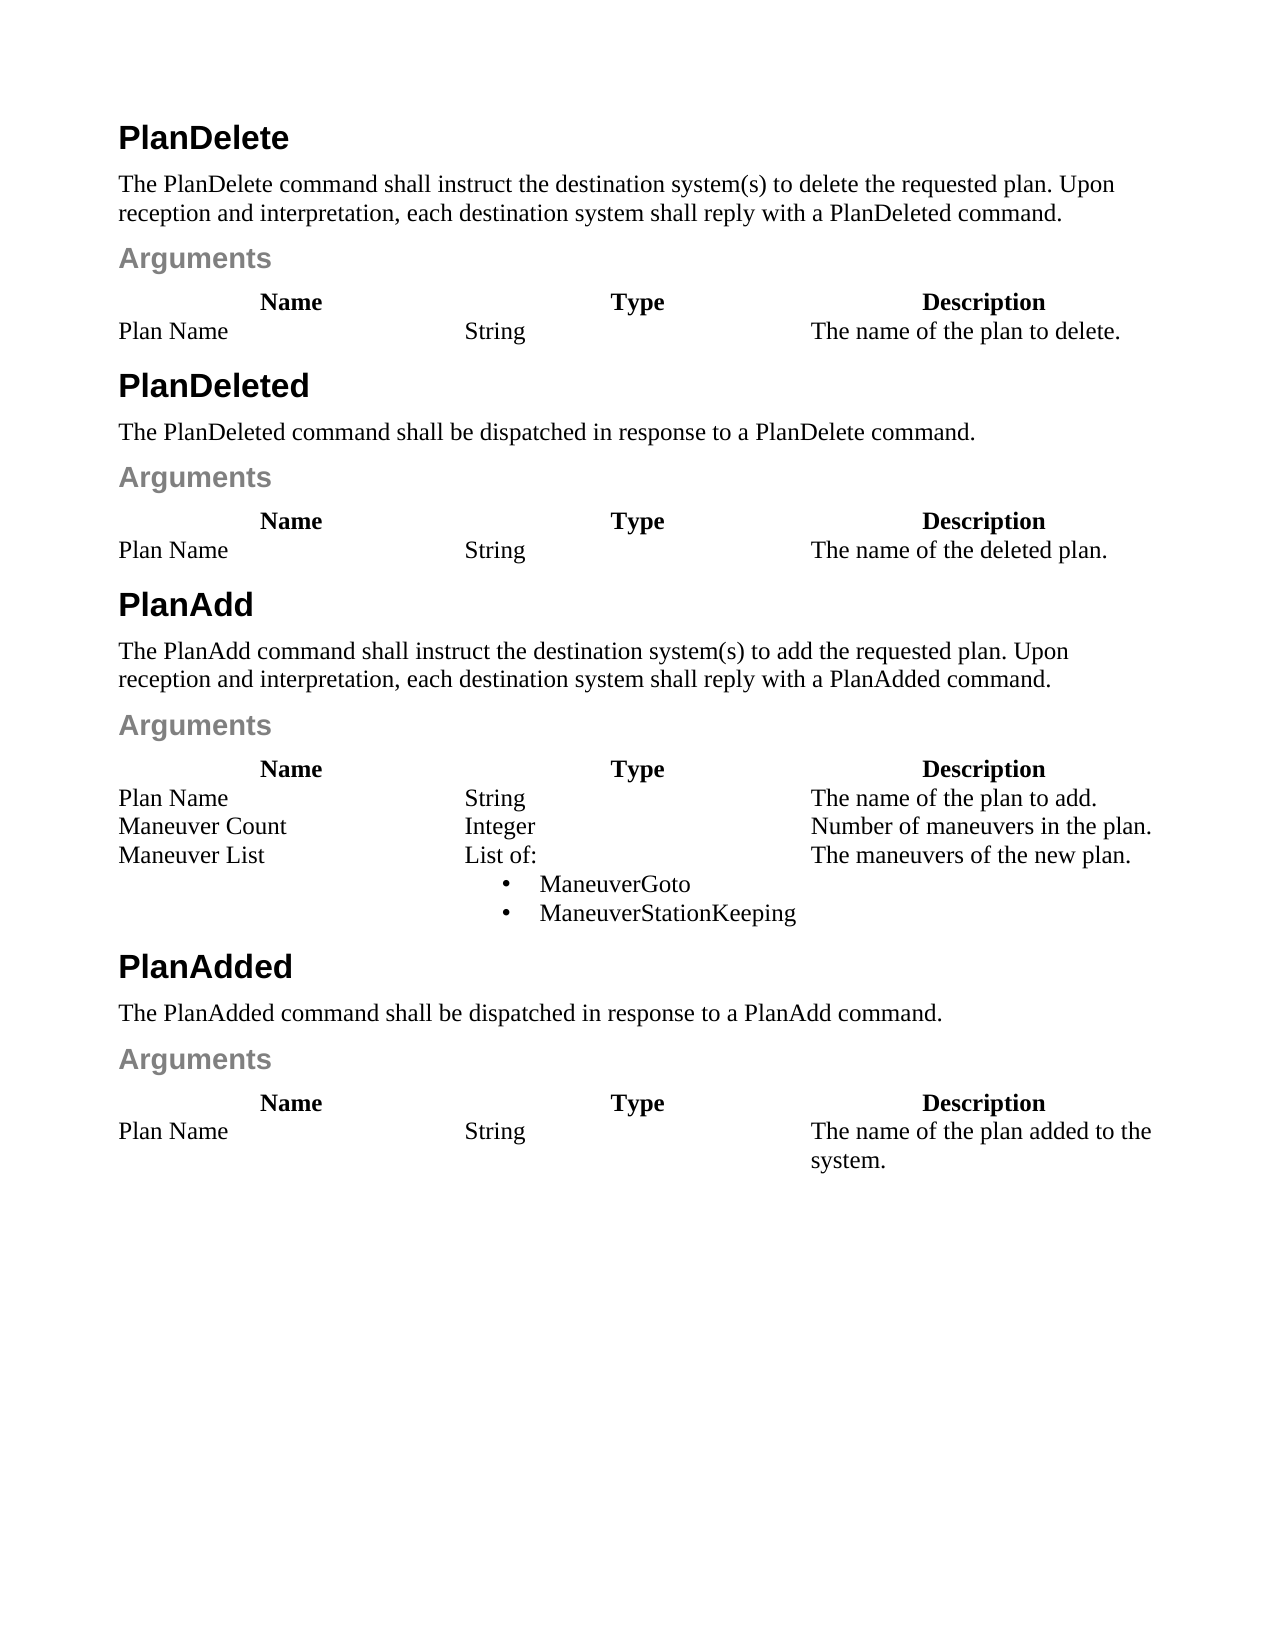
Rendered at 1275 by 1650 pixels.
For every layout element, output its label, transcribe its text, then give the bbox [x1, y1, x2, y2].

table_cell Plan Name [118, 316, 464, 345]
text The PlanDelete command shall instruct the destination system(s) to delete the requested plan. Upon reception and interpretation, each destination system shall reply with a PlanDeleted command. [118, 169, 1157, 227]
table_header Description [811, 506, 1157, 535]
subtitle Arguments [118, 708, 1157, 741]
subtitle PlanDelete [118, 118, 1157, 157]
table_header Type [464, 288, 811, 316]
text The PlanDeleted command shall be dispatched in response to a PlanDelete command. [118, 417, 1157, 446]
text The PlanAdded command shall be dispatched in response to a PlanAdd command. [118, 998, 1157, 1027]
table_cell Plan Name [118, 783, 464, 811]
table_cell Plan Name [118, 1116, 464, 1174]
table_cell The name of the plan to delete. [811, 316, 1157, 345]
table_cell The name of the plan to add. [811, 783, 1157, 811]
table_cell Plan Name [118, 535, 464, 564]
table_cell Maneuver List [118, 840, 464, 926]
table_cell String [464, 535, 811, 564]
subtitle Arguments [118, 241, 1157, 275]
table_cell Integer [464, 811, 811, 840]
subtitle Arguments [118, 1042, 1157, 1075]
table_cell List of: ManeuverGoto ManeuverStationKeeping [464, 840, 811, 926]
table_header Description [811, 1088, 1157, 1116]
table_cell The maneuvers of the new plan. [811, 840, 1157, 926]
table_header Type [464, 1088, 811, 1116]
subtitle Arguments [118, 460, 1157, 494]
table_cell Number of maneuvers in the plan. [811, 811, 1157, 840]
table_header Description [811, 754, 1157, 783]
table_header Description [811, 288, 1157, 316]
subtitle PlanDeleted [118, 366, 1157, 404]
table_cell Maneuver Count [118, 811, 464, 840]
table_cell String [464, 1116, 811, 1174]
table_header Name [118, 754, 464, 783]
table_header Name [118, 1088, 464, 1116]
table_cell The name of the plan added to the system. [811, 1116, 1157, 1174]
subtitle PlanAdd [118, 584, 1157, 623]
table_cell String [464, 783, 811, 811]
table_header Name [118, 288, 464, 316]
table_header Type [464, 506, 811, 535]
table_header Type [464, 754, 811, 783]
table_cell String [464, 316, 811, 345]
table_cell The name of the deleted plan. [811, 535, 1157, 564]
table_header Name [118, 506, 464, 535]
subtitle PlanAdded [118, 947, 1157, 986]
text The PlanAdd command shall instruct the destination system(s) to add the requested plan. Upon reception and interpretation, each destination system shall reply with a PlanAdded command. [118, 636, 1157, 693]
